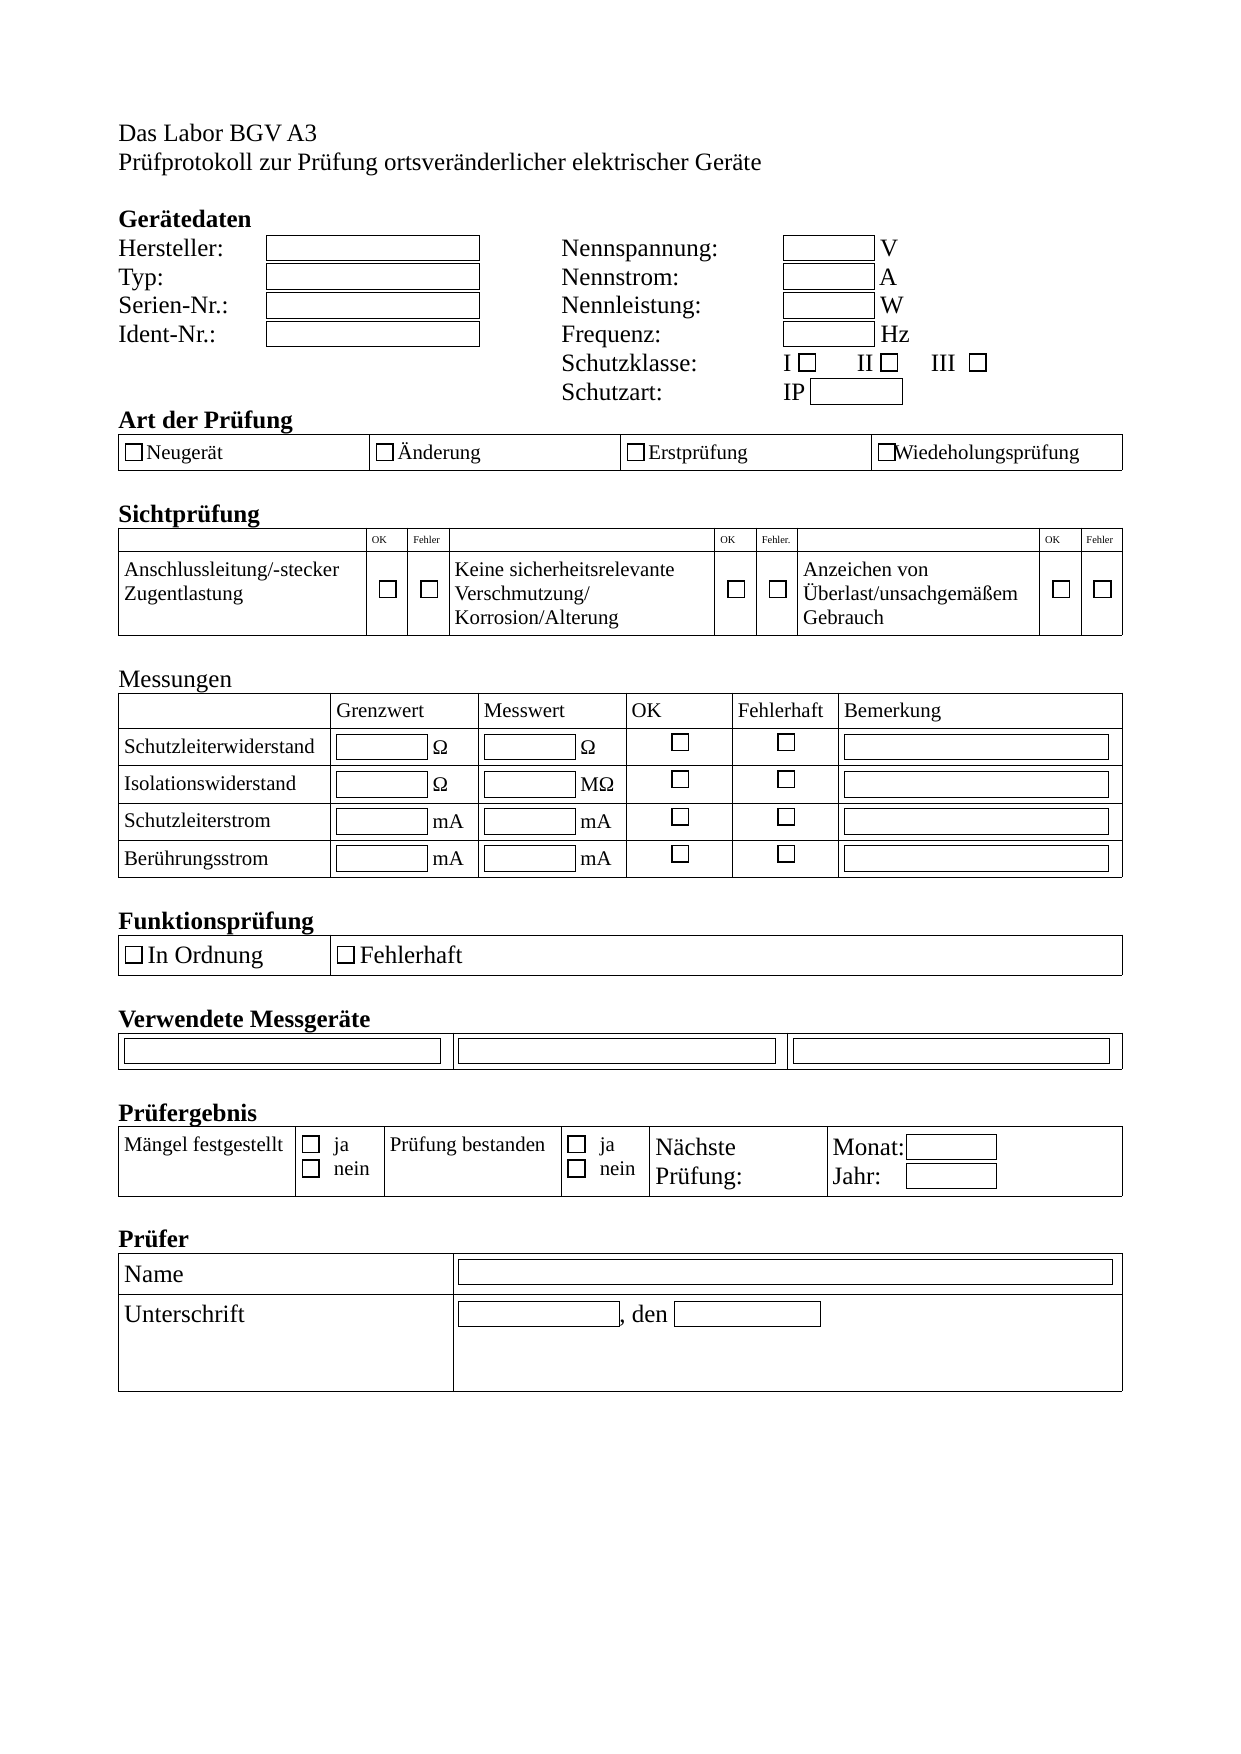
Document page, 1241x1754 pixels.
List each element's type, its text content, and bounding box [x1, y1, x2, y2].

text Messungen [118, 664, 1122, 692]
table_header Wiedeholungsprüfung [872, 435, 1122, 470]
table_header [798, 529, 1039, 551]
table_header [788, 1034, 1122, 1069]
table_cell Schutzleiterstrom [119, 804, 330, 840]
table_header [119, 1034, 453, 1069]
table_cell [839, 766, 1122, 802]
table_header Fehler [408, 529, 449, 551]
table_header Neugerät [119, 435, 369, 470]
text Schutzklasse: I II III [118, 348, 1122, 377]
table_cell [733, 729, 838, 765]
text Schutzart: IP [118, 377, 1122, 406]
table_cell mA [479, 804, 626, 840]
table_header Fehlerhaft [733, 694, 838, 728]
table_header OK [715, 529, 756, 551]
table_header ja nein [296, 1127, 384, 1196]
table_cell [627, 804, 732, 840]
text Art der Prüfung [118, 406, 1122, 434]
text Typ: Nennstrom: A [118, 262, 1122, 291]
table_cell Ω [331, 766, 478, 802]
table_header Nächste Prüfung: [650, 1127, 827, 1196]
table_header Fehler [1082, 529, 1122, 551]
table_cell Ω [331, 729, 478, 765]
table_header In Ordnung [119, 936, 330, 975]
table_cell Schutzleiterwiderstand [119, 729, 330, 765]
table_cell [627, 729, 732, 765]
text Gerätedaten [118, 204, 1122, 233]
table_cell [367, 552, 407, 635]
table_cell Unterschrift [119, 1295, 453, 1391]
table_header OK [367, 529, 407, 551]
table_cell Keine sicherheitsrelevante Verschmutzung/ Korrosion/Alterung [450, 552, 714, 635]
table_cell [733, 804, 838, 840]
text Verwendete Messgeräte [118, 1004, 1122, 1032]
text Prüfprotokoll zur Prüfung ortsveränderlicher elektrischer Geräte [118, 147, 1122, 176]
text Prüfergebnis [118, 1098, 1122, 1126]
text Prüfer [118, 1224, 1122, 1253]
table_header Name [119, 1254, 453, 1293]
table_cell [839, 804, 1122, 840]
table_cell Isolationswiderstand [119, 766, 330, 802]
text Ident-Nr.: Frequenz: Hz [118, 319, 1122, 348]
table_cell Ω [479, 729, 626, 765]
table_cell , den [454, 1295, 1122, 1391]
table_cell [1040, 552, 1081, 635]
table_cell [839, 841, 1122, 877]
table_header Bemerkung [839, 694, 1122, 728]
table_cell MΩ [479, 766, 626, 802]
table_cell mA [331, 841, 478, 877]
table_header Mängel festgestellt [119, 1127, 295, 1196]
table_header OK [1040, 529, 1081, 551]
table_cell [408, 552, 449, 635]
table_cell [627, 766, 732, 802]
table_cell [733, 766, 838, 802]
table_cell [715, 552, 756, 635]
text Hersteller: Nennspannung: V [118, 233, 1122, 262]
table_header OK [627, 694, 732, 728]
text Das Labor BGV A3 [118, 118, 1122, 147]
table_header [119, 529, 366, 551]
table_header Prüfung bestanden [385, 1127, 561, 1196]
text Funktionsprüfung [118, 906, 1122, 934]
table_cell [757, 552, 797, 635]
text Serien-Nr.: Nennleistung: W [118, 291, 1122, 319]
table_header ja nein [562, 1127, 649, 1196]
table_cell Anzeichen von Überlast/unsachgemäßem Gebrauch [798, 552, 1039, 635]
table_header [450, 529, 714, 551]
table_header Fehler. [757, 529, 797, 551]
table_header [454, 1034, 787, 1069]
table_cell [839, 729, 1122, 765]
table_header Erstprüfung [621, 435, 871, 470]
table_cell [1082, 552, 1122, 635]
table_cell Anschlussleitung/-stecker Zugentlastung [119, 552, 366, 635]
text Sichtprüfung [118, 499, 1122, 528]
table_header Messwert [479, 694, 626, 728]
table_cell mA [479, 841, 626, 877]
table_header [454, 1254, 1122, 1293]
table_header Monat: Jahr: [828, 1127, 1122, 1196]
table_cell Berührungsstrom [119, 841, 330, 877]
table_header Fehlerhaft [331, 936, 1122, 975]
table_header [119, 694, 330, 728]
table_header Grenzwert [331, 694, 478, 728]
table_cell [733, 841, 838, 877]
table_header Änderung [370, 435, 620, 470]
table_cell mA [331, 804, 478, 840]
table_cell [627, 841, 732, 877]
